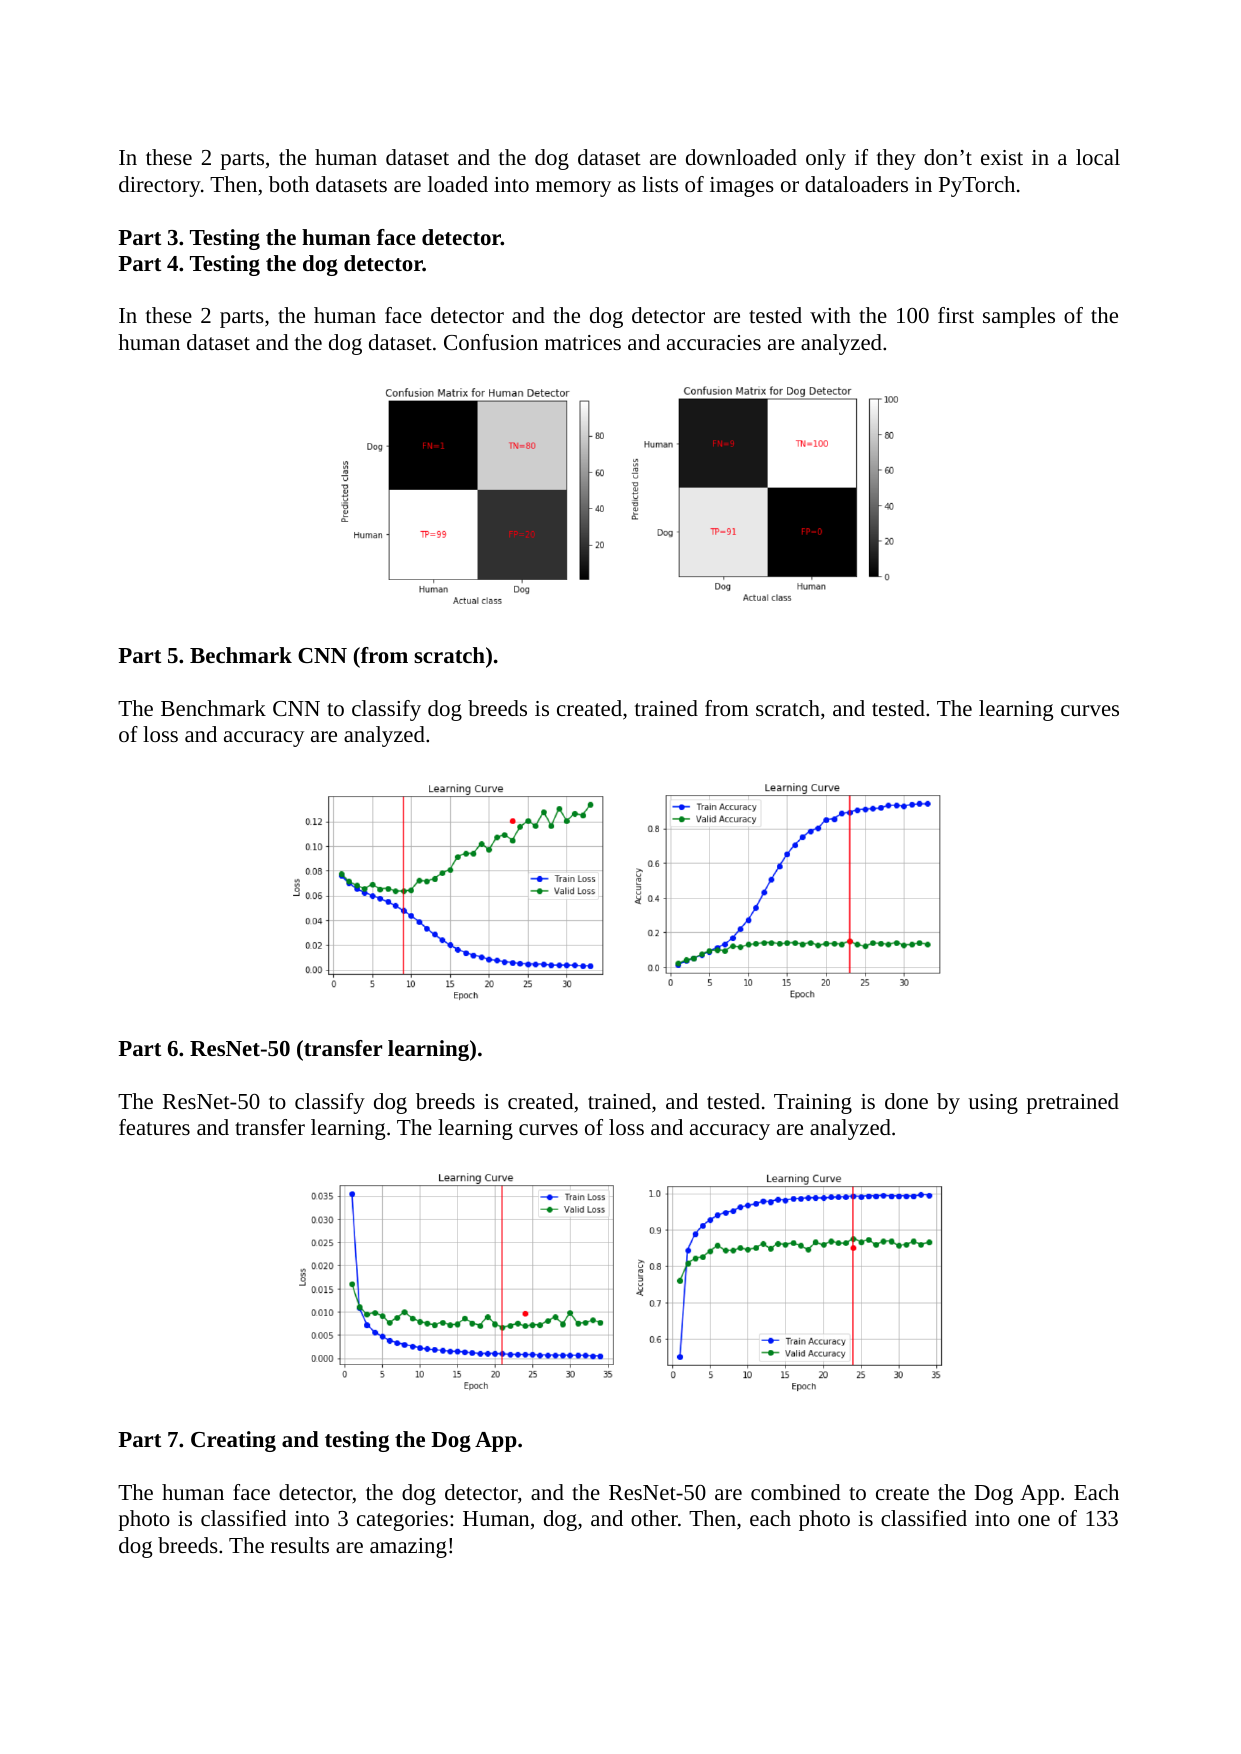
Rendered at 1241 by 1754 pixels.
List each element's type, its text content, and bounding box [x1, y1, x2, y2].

text Part 4. Testing the dog detector. [118, 250, 1122, 276]
text Part 5. Bechmark CNN (from scratch). [118, 642, 1122, 669]
text Part 7. Creating and testing the Dog App. [118, 1426, 1122, 1453]
text The ResNet-50 to classify dog breeds is created, trained, and tested. Training is done by using pretrained features and transfer learning. The learning curves of loss and accuracy are analyzed. [118, 1088, 1122, 1141]
text Part 3. Testing the human face detector. [118, 223, 1122, 250]
text In these 2 parts, the human dataset and the dog dataset are downloaded only if they don’t exist in a local directory. Then, both datasets are loaded into memory as lists of images or dataloaders in PyTorch. [118, 144, 1122, 197]
text Part 6. ResNet-50 (transfer learning). [118, 1035, 1122, 1061]
picture [628, 1166, 949, 1395]
text The Benchmark CNN to classify dog breeds is created, trained from scratch, and tested. The learning curves of loss and accuracy are analyzed. [118, 695, 1122, 748]
text The human face detector, the dog detector, and the ResNet-50 are combined to create the Dog App. Each photo is classified into 3 categories: Human, dog, and other. Then, each photo is classified into one of 133 dog breeds. The results are amazing! [118, 1479, 1122, 1558]
picture [619, 381, 912, 612]
picture [328, 381, 614, 612]
picture [291, 1170, 624, 1395]
picture [626, 774, 955, 1004]
picture [285, 780, 621, 1004]
text In these 2 parts, the human face detector and the dog detector are tested with the 100 first samples of the human dataset and the dog dataset. Confusion matrices and accuracies are analyzed. [118, 303, 1122, 355]
